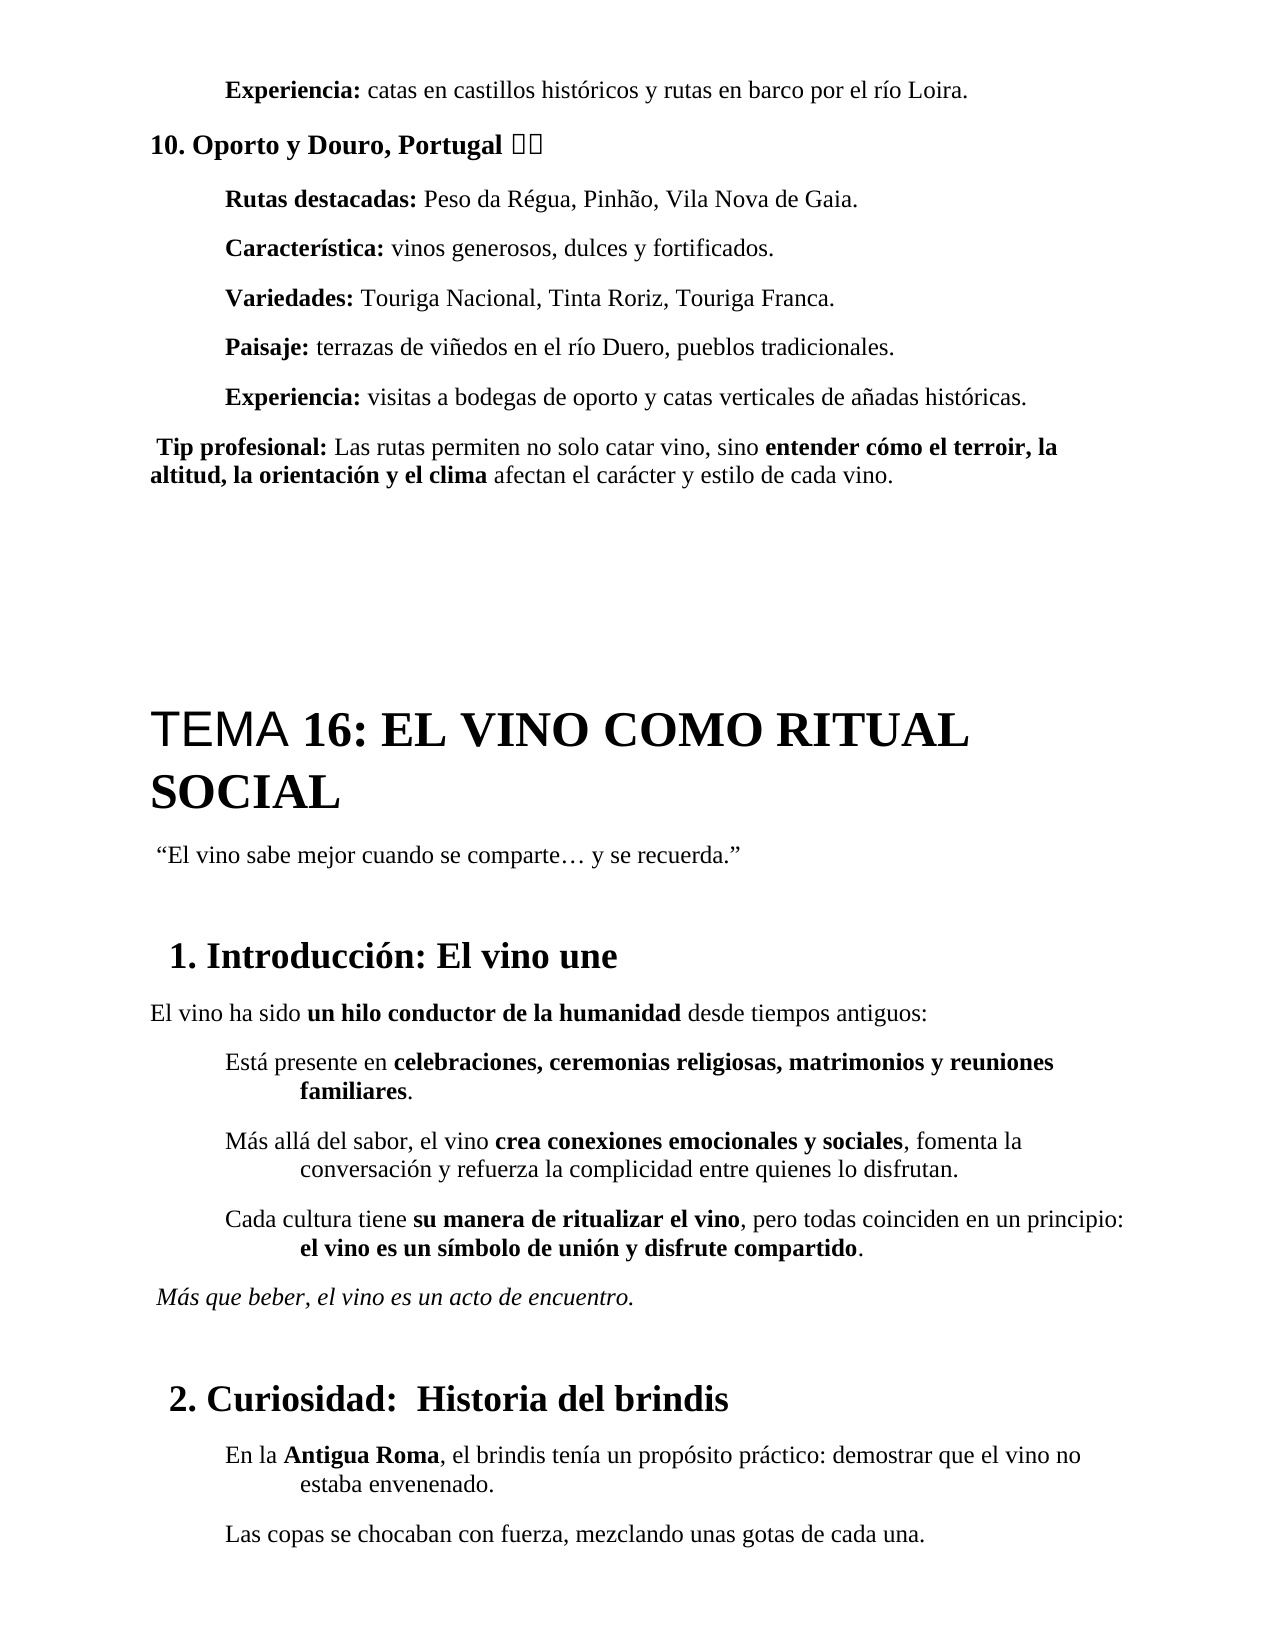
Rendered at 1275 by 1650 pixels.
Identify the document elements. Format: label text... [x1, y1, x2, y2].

text 1. Introducción: El vino une [150, 934, 1125, 977]
list Experiencia: catas en castillos históricos y rutas en barco por el río Loira. [187, 75, 1125, 104]
list Más allá del sabor, el vino crea conexiones emocionales y sociales, fomenta la conversación y refuerza la complicidad entre quienes lo disfrutan. [187, 1126, 1125, 1183]
text Más que beber, el vino es un acto de encuentro. [150, 1282, 1125, 1311]
list Característica: vinos generosos, dulces y fortificados. [187, 233, 1125, 262]
list Está presente en celebraciones, ceremonias religiosas, matrimonios y reuniones familiares. [187, 1047, 1125, 1105]
text “El vino sabe mejor cuando se comparte… y se recuerda.” [150, 840, 1125, 868]
list Rutas destacadas: Peso da Régua, Pinhão, Vila Nova de Gaia. [187, 184, 1125, 212]
list Cada cultura tiene su manera de ritualizar el vino, pero todas coinciden en un principio: el vino es un símbolo de unión y disfrute compartido. [187, 1204, 1125, 1262]
list En la Antigua Roma, el brindis tenía un propósito práctico: demostrar que el vino no estaba envenenado. [187, 1441, 1125, 1498]
text TEMA 16: EL VINO COMO RITUAL SOCIAL [150, 693, 1125, 819]
list Paisaje: terrazas de viñedos en el río Duero, pueblos tradicionales. [187, 332, 1125, 361]
text Tip profesional: Las rutas permiten no solo catar vino, sino entender cómo el terroir, la altitud, la orientación y el clima afectan el carácter y estilo de cada vino. [150, 432, 1125, 489]
text 2. Curiosidad: Historia del brindis [150, 1377, 1125, 1420]
list Variedades: Touriga Nacional, Tinta Roriz, Touriga Franca. [187, 283, 1125, 312]
list Las copas se chocaban con fuerza, mezclando unas gotas de cada una. [187, 1519, 1125, 1548]
text El vino ha sido un hilo conductor de la humanidad desde tiempos antiguos: [150, 998, 1125, 1027]
text 10. Oporto y Douro, Portugal 🇵🇹 [150, 124, 1125, 163]
list Experiencia: visitas a bodegas de oporto y catas verticales de añadas históricas. [187, 382, 1125, 411]
